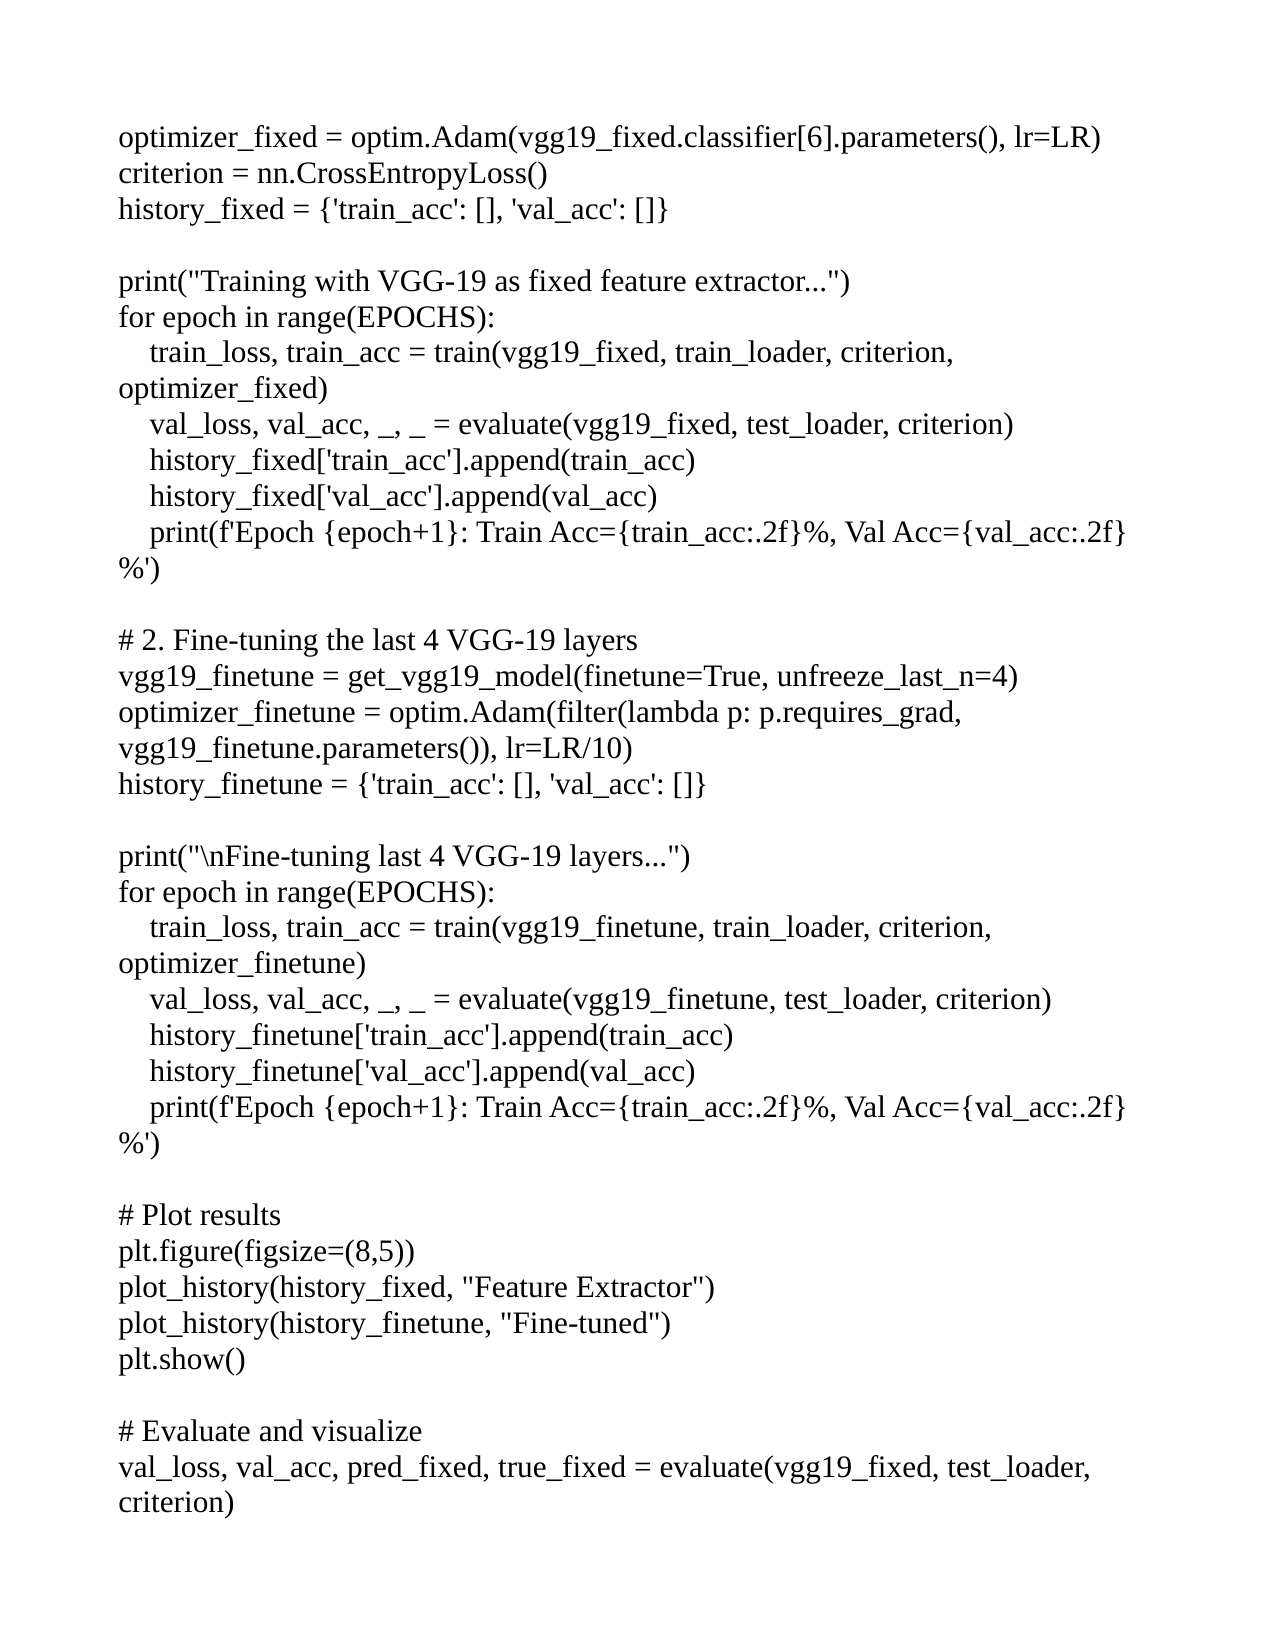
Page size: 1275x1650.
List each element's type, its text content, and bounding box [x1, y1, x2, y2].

text val_loss, val_acc, pred_fixed, true_fixed = evaluate(vgg19_fixed, test_loader, criterion) [118, 1448, 1157, 1520]
text for epoch in range(EPOCHS): [118, 873, 1157, 909]
text val_loss, val_acc, _, _ = evaluate(vgg19_fixed, test_loader, criterion) [118, 406, 1157, 442]
text print(f'Epoch {epoch+1}: Train Acc={train_acc:.2f}%, Val Acc={val_acc:.2f}%') [118, 513, 1157, 585]
text history_finetune = {'train_acc': [], 'val_acc': []} [118, 765, 1157, 801]
text val_loss, val_acc, _, _ = evaluate(vgg19_finetune, test_loader, criterion) [118, 981, 1157, 1017]
text history_finetune['val_acc'].append(val_acc) [118, 1052, 1157, 1088]
text history_finetune['train_acc'].append(train_acc) [118, 1017, 1157, 1052]
text # 2. Fine-tuning the last 4 VGG-19 layers [118, 621, 1157, 657]
text history_fixed['train_acc'].append(train_acc) [118, 442, 1157, 477]
text plt.figure(figsize=(8,5)) [118, 1232, 1157, 1268]
text plot_history(history_fixed, "Feature Extractor") [118, 1268, 1157, 1304]
text for epoch in range(EPOCHS): [118, 298, 1157, 334]
text # Plot results [118, 1196, 1157, 1232]
text history_fixed['val_acc'].append(val_acc) [118, 477, 1157, 513]
text plt.show() [118, 1340, 1157, 1376]
text history_fixed = {'train_acc': [], 'val_acc': []} [118, 190, 1157, 226]
text optimizer_fixed = optim.Adam(vgg19_fixed.classifier[6].parameters(), lr=LR) [118, 118, 1157, 154]
text criterion = nn.CrossEntropyLoss() [118, 154, 1157, 190]
text train_loss, train_acc = train(vgg19_finetune, train_loader, criterion, optimizer_finetune) [118, 909, 1157, 981]
text # Evaluate and visualize [118, 1412, 1157, 1448]
text print(f'Epoch {epoch+1}: Train Acc={train_acc:.2f}%, Val Acc={val_acc:.2f}%') [118, 1088, 1157, 1160]
text print("Training with VGG-19 as fixed feature extractor...") [118, 262, 1157, 298]
text train_loss, train_acc = train(vgg19_fixed, train_loader, criterion, optimizer_fixed) [118, 334, 1157, 406]
text optimizer_finetune = optim.Adam(filter(lambda p: p.requires_grad, vgg19_finetune.parameters()), lr=LR/10) [118, 693, 1157, 765]
text vgg19_finetune = get_vgg19_model(finetune=True, unfreeze_last_n=4) [118, 657, 1157, 693]
text print("\nFine-tuning last 4 VGG-19 layers...") [118, 837, 1157, 873]
text plot_history(history_finetune, "Fine-tuned") [118, 1304, 1157, 1340]
